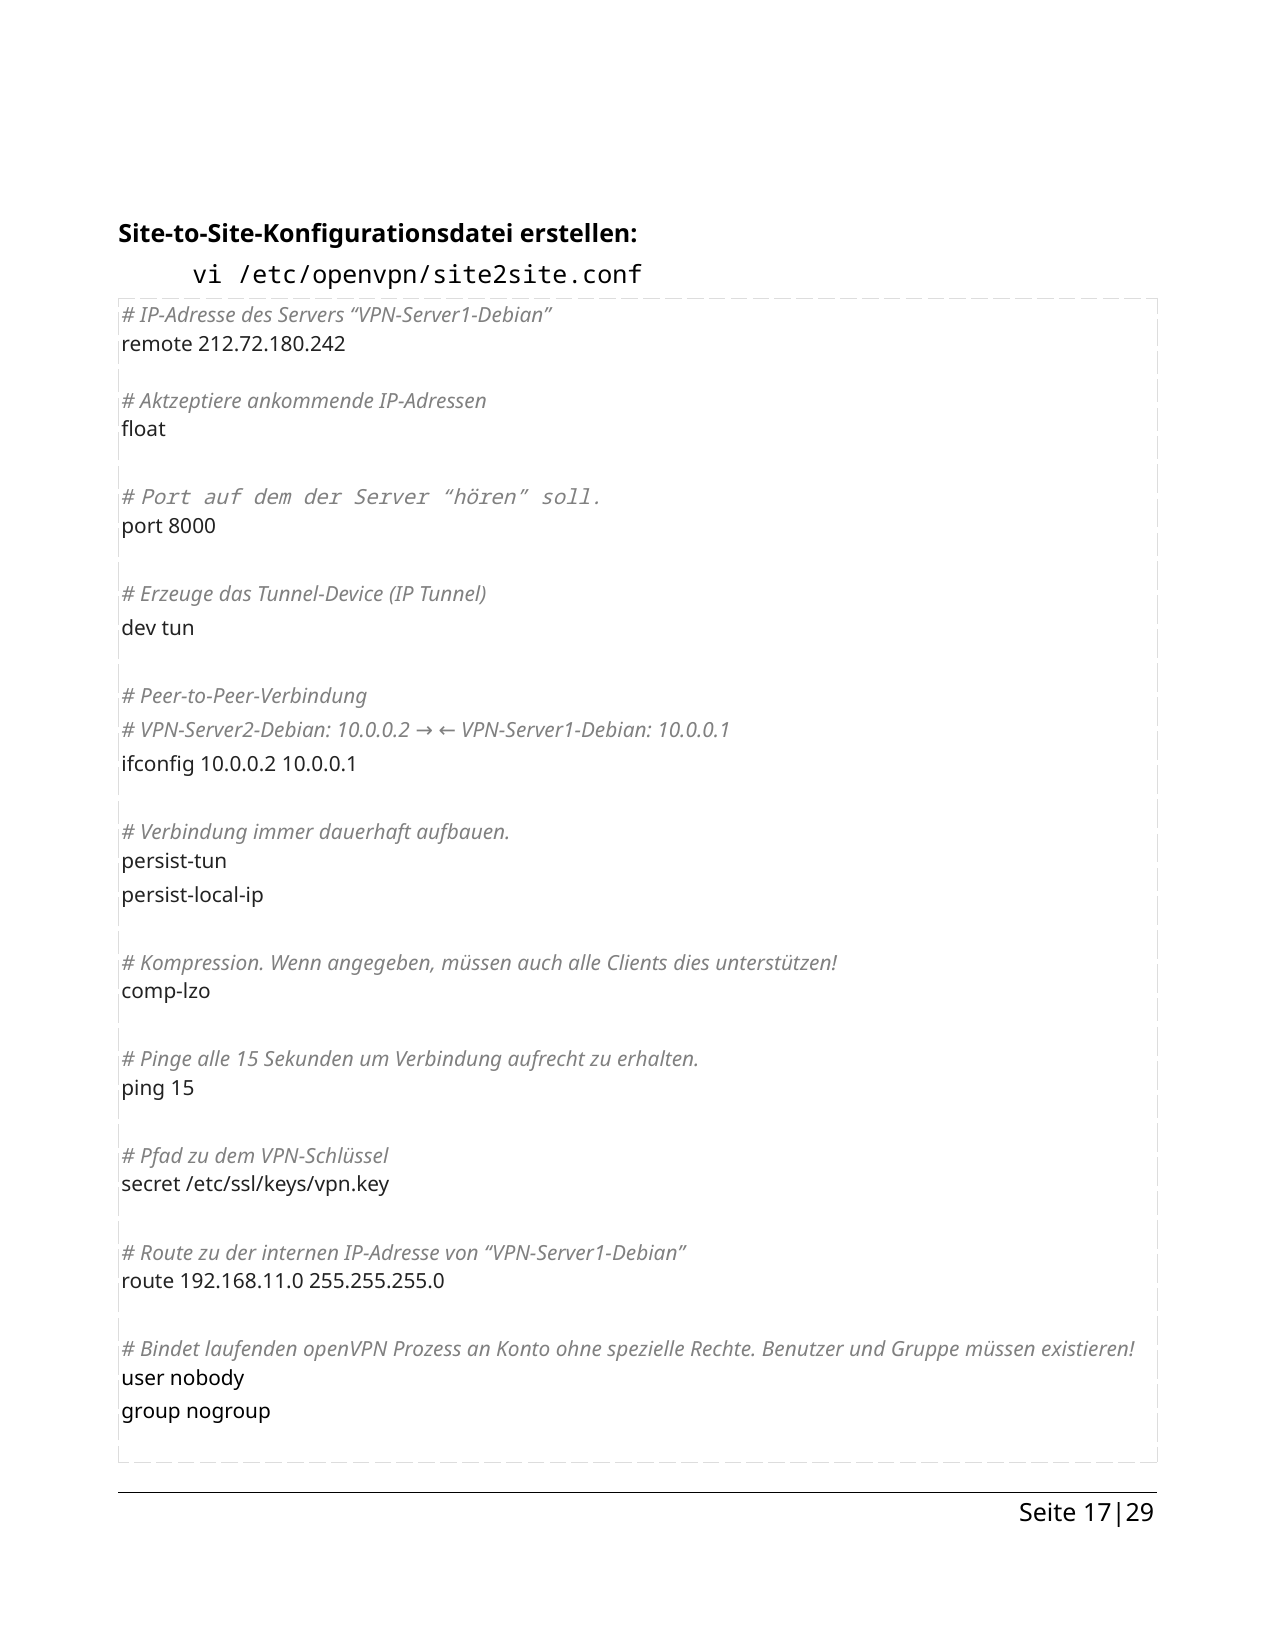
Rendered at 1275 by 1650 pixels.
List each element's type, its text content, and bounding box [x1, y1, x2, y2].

text Site-to-Site-Konfigurationsdatei erstellen: [118, 216, 1157, 250]
text # Bindet laufenden openVPN Prozess an Konto ohne spezielle Rechte. Benutzer und Gruppe müssen existieren! [118, 1331, 1157, 1359]
text # Kompression. Wenn angegeben, müssen auch alle Clients dies unterstützen! [118, 945, 1157, 973]
text # Erzeuge das Tunnel-Device (IP Tunnel) [118, 576, 1157, 607]
text # Peer-to-Peer-Verbindung [118, 678, 1157, 709]
text ping 15 [118, 1070, 1157, 1101]
text dev tun [118, 610, 1157, 641]
text group nogroup [118, 1394, 1157, 1425]
text persist-tun [118, 843, 1157, 874]
text remote 212.72.180.242 [118, 326, 1157, 357]
text # Aktzeptiere ankommende IP-Adressen [118, 383, 1157, 411]
text persist-local-ip [118, 877, 1157, 908]
text comp-lzo [118, 973, 1157, 1005]
text route 192.168.11.0 255.255.255.0 [118, 1263, 1157, 1294]
text float [118, 411, 1157, 443]
text # Pinge alle 15 Sekunden um Verbindung aufrecht zu erhalten. [118, 1041, 1157, 1070]
text port 8000 [118, 508, 1157, 539]
text user nobody [118, 1359, 1157, 1391]
text # Route zu der internen IP-Adresse von “VPN-Server1-Debian” [118, 1234, 1157, 1263]
text # VPN-Server2-Debian: 10.0.0.2 → ← VPN-Server1-Debian: 10.0.0.1 [118, 712, 1157, 743]
text # Pfad zu dem VPN-Schlüssel [118, 1138, 1157, 1166]
text vi /etc/openvpn/site2site.conf [118, 257, 1157, 291]
text # IP-Adresse des Servers “VPN-Server1-Debian” [118, 297, 1157, 326]
text ifconfig 10.0.0.2 10.0.0.1 [118, 746, 1157, 778]
text # Port auf dem der Server “hören” soll. [118, 479, 1157, 508]
text # Verbindung immer dauerhaft aufbauen. [118, 814, 1157, 843]
text secret /etc/ssl/keys/vpn.key [118, 1166, 1157, 1198]
